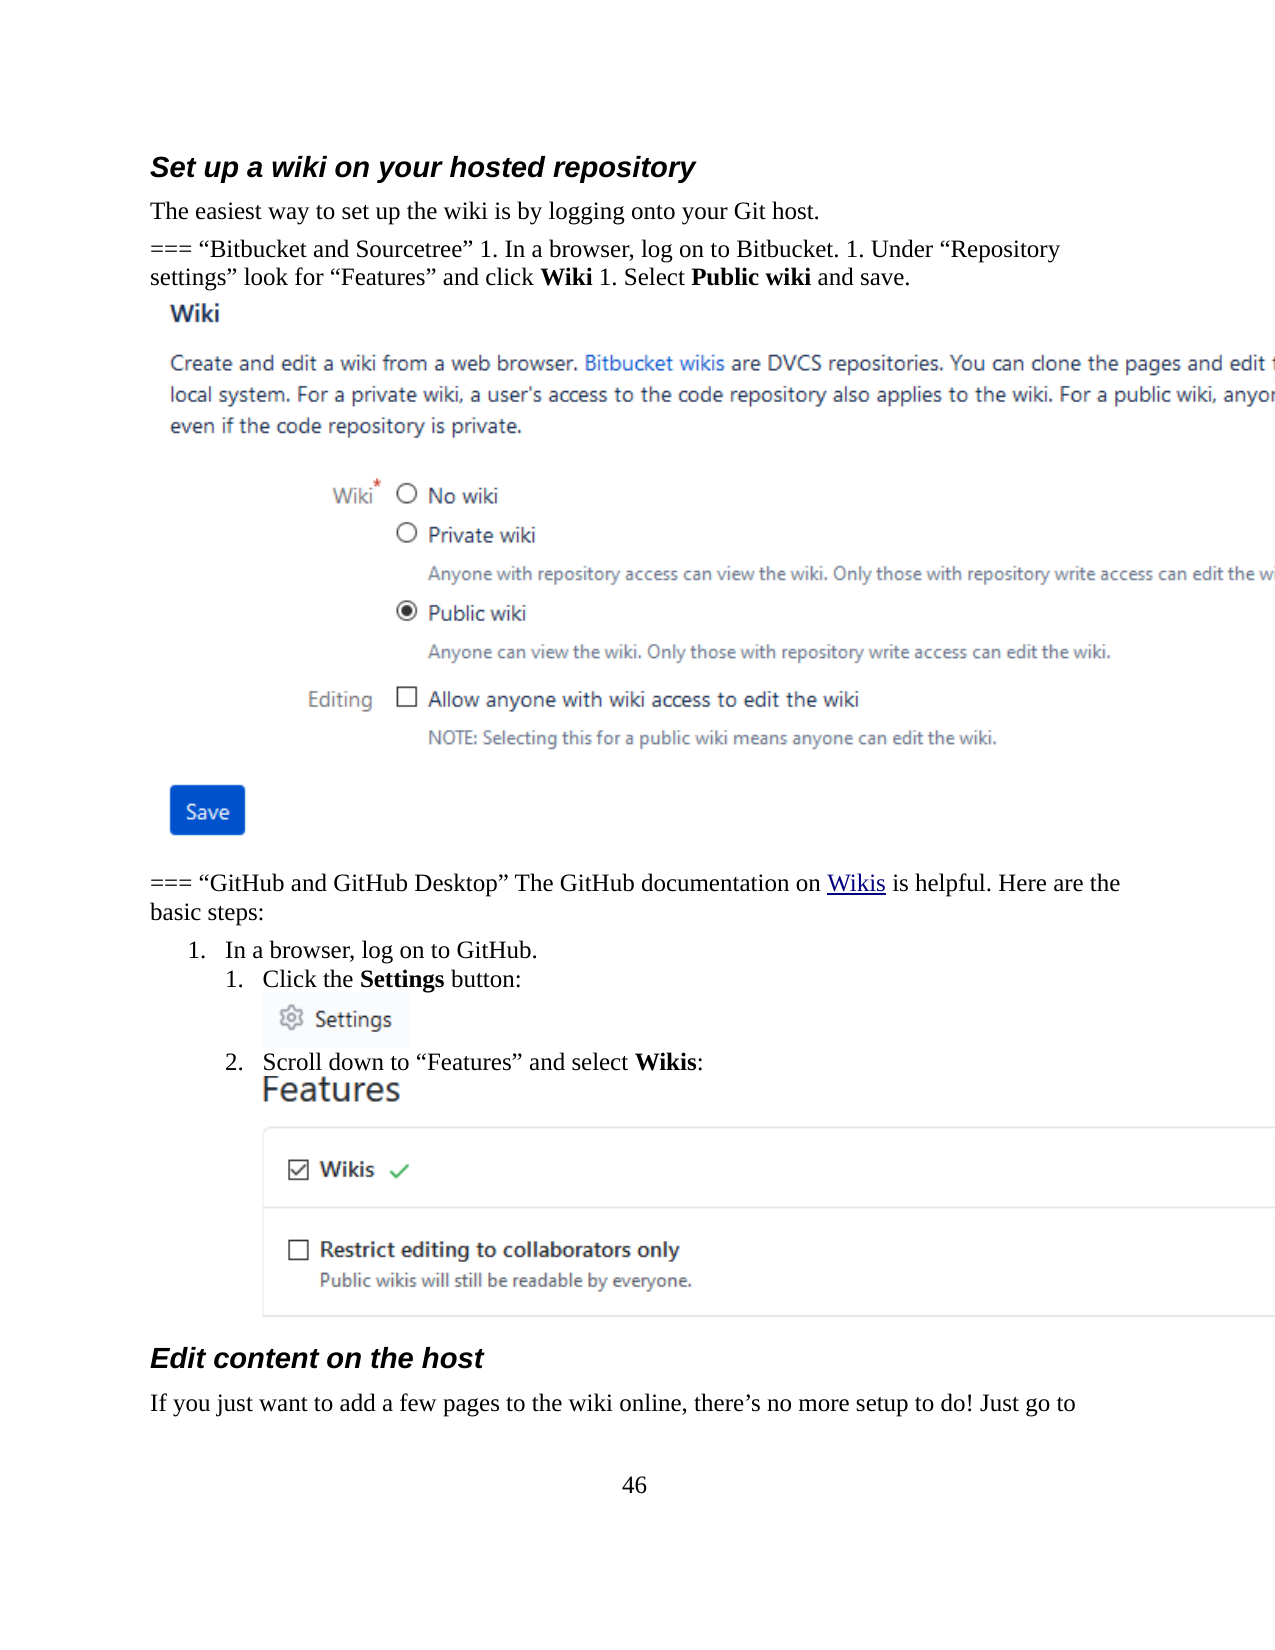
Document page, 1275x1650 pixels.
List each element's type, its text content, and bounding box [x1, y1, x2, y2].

list Click the Settings button: [225, 964, 1125, 1047]
text === “GitHub and GitHub Desktop” The GitHub documentation on Wikis is helpful. Here are the basic steps: [150, 868, 1125, 926]
subtitle Set up a wiki on your hosted repository [150, 150, 1125, 183]
list Scroll down to “Features” and select Wikis: [225, 1047, 1125, 1317]
picture [262, 1076, 1275, 1317]
text If you just want to add a few pages to the wiki online, there’s no more setup to do! Just go to [150, 1388, 1125, 1416]
picture [150, 291, 1275, 851]
subtitle Edit content on the host [150, 1342, 1125, 1375]
list In a browser, log on to GitHub. [187, 935, 1125, 964]
picture [262, 992, 411, 1048]
text The easiest way to set up the wiki is by logging onto your Git host. [150, 196, 1125, 225]
text === “Bitbucket and Sourcetree” 1. In a browser, log on to Bitbucket. 1. Under “Repository settings” look for “Features” and click Wiki 1. Select Public wiki and save. [150, 234, 1125, 291]
